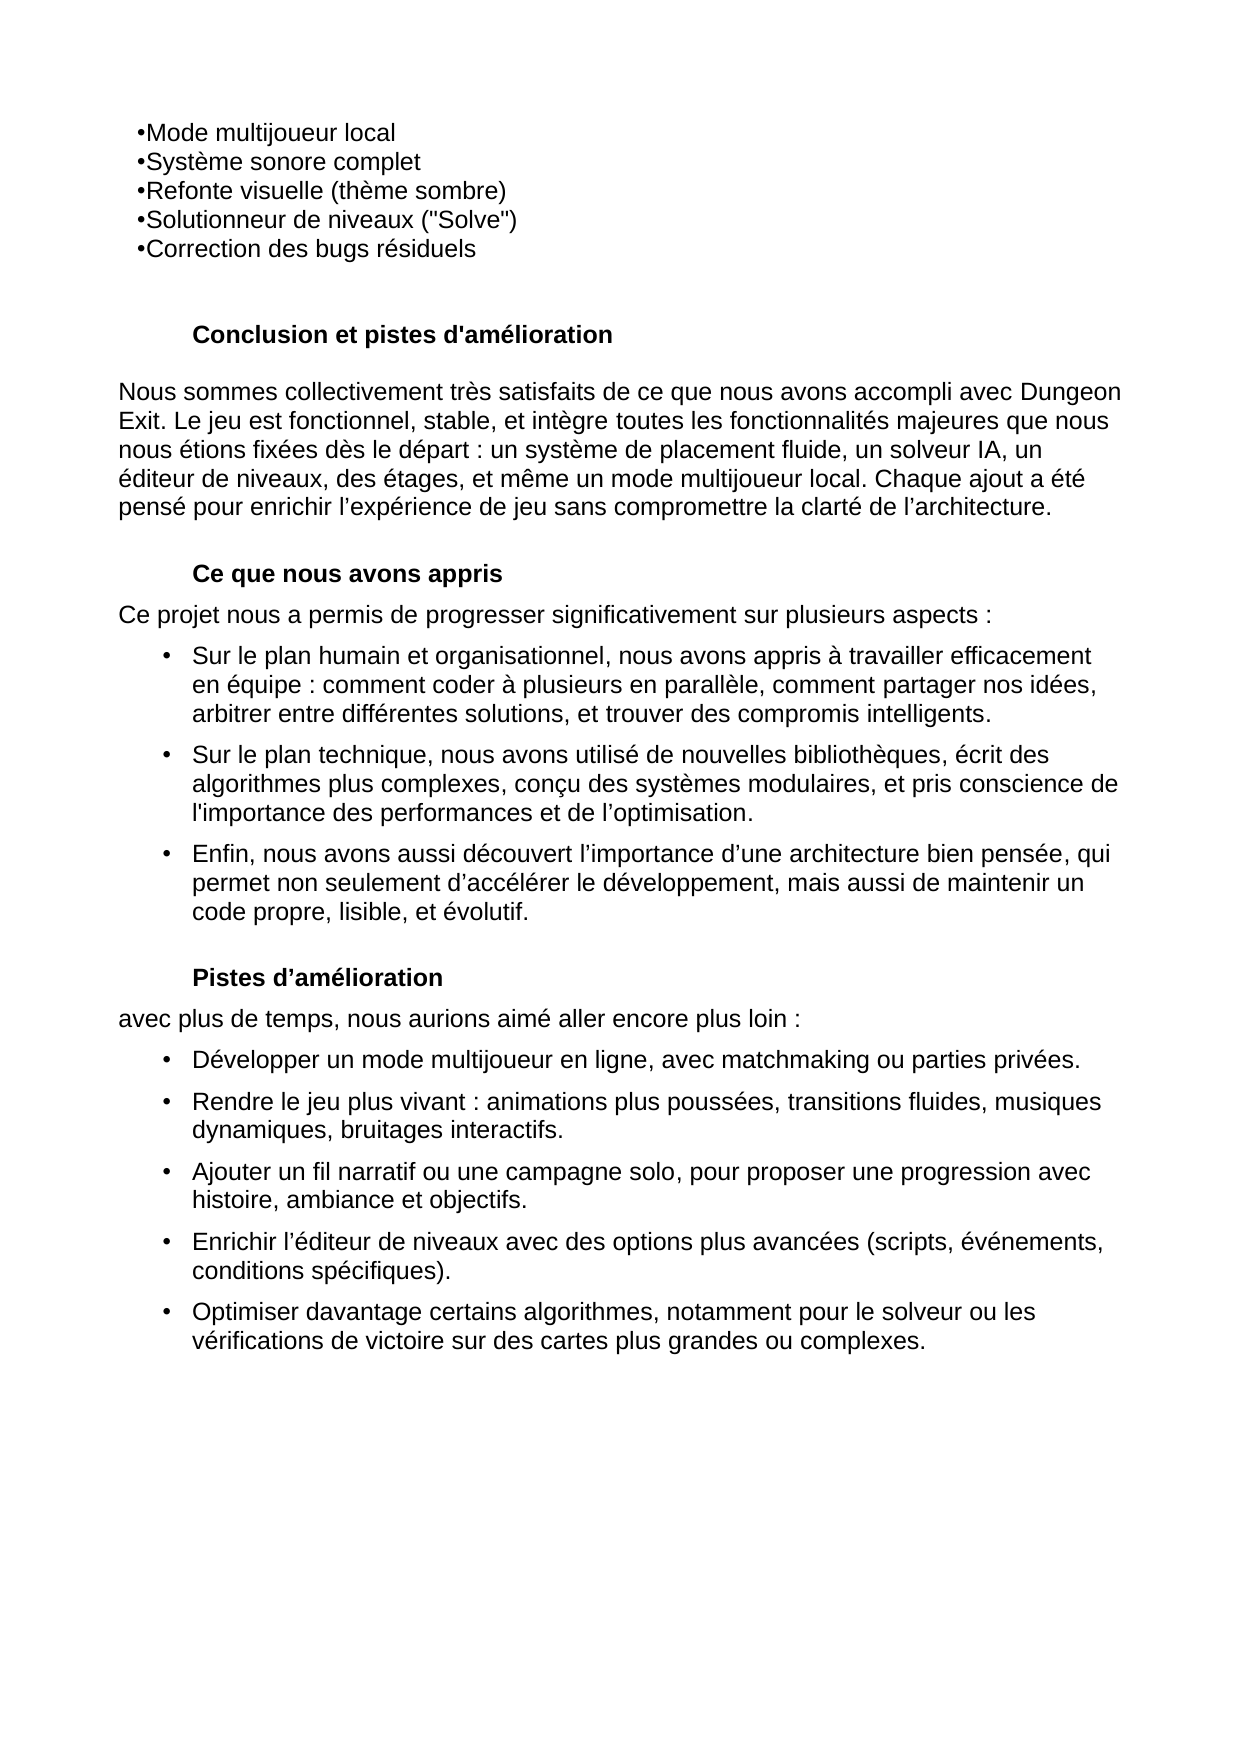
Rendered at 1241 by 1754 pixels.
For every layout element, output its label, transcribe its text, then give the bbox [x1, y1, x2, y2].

list Enrichir l’éditeur de niveaux avec des options plus avancées (scripts, événements, conditions spécifiques). [162, 1227, 1122, 1284]
list Développer un mode multijoueur en ligne, avec matchmaking ou parties privées. [162, 1045, 1122, 1074]
list Optimiser davantage certains algorithmes, notamment pour le solveur ou les vérifications de victoire sur des cartes plus grandes ou complexes. [162, 1297, 1122, 1354]
text Ce projet nous a permis de progresser significativement sur plusieurs aspects : [118, 600, 1122, 629]
list Refonte visuelle (thème sombre) [118, 176, 1122, 205]
list Sur le plan humain et organisationnel, nous avons appris à travailler efficacement en équipe : comment coder à plusieurs en parallèle, comment partager nos idées, arbitrer entre différentes solutions, et trouver des compromis intelligents. [162, 641, 1122, 727]
list Correction des bugs résiduels [118, 233, 1122, 262]
text Nous sommes collectivement très satisfaits de ce que nous avons accompli avec Dungeon Exit. Le jeu est fonctionnel, stable, et intègre toutes les fonctionnalités majeures que nous nous étions fixées dès le départ : un système de placement fluide, un solveur IA, un éditeur de niveaux, des étages, et même un mode multijoueur local. Chaque ajout a été pensé pour enrichir l’expérience de jeu sans compromettre la clarté de l’architecture. [118, 377, 1122, 521]
list Rendre le jeu plus vivant : animations plus poussées, transitions fluides, musiques dynamiques, bruitages interactifs. [162, 1087, 1122, 1144]
subtitle Ce que nous avons appris [118, 559, 1122, 587]
subtitle Conclusion et pistes d'amélioration [118, 320, 1122, 349]
list Sur le plan technique, nous avons utilisé de nouvelles bibliothèques, écrit des algorithmes plus complexes, conçu des systèmes modulaires, et pris conscience de l'importance des performances et de l’optimisation. [162, 740, 1122, 826]
text avec plus de temps, nous aurions aimé aller encore plus loin : [118, 1004, 1122, 1033]
list Système sonore complet [118, 147, 1122, 176]
subtitle Pistes d’amélioration [118, 963, 1122, 991]
list Mode multijoueur local [118, 118, 1122, 147]
list Ajouter un fil narratif ou une campagne solo, pour proposer une progression avec histoire, ambiance et objectifs. [162, 1157, 1122, 1214]
list Enfin, nous avons aussi découvert l’importance d’une architecture bien pensée, qui permet non seulement d’accélérer le développement, mais aussi de maintenir un code propre, lisible, et évolutif. [162, 839, 1122, 925]
list Solutionneur de niveaux ("Solve") [118, 205, 1122, 233]
